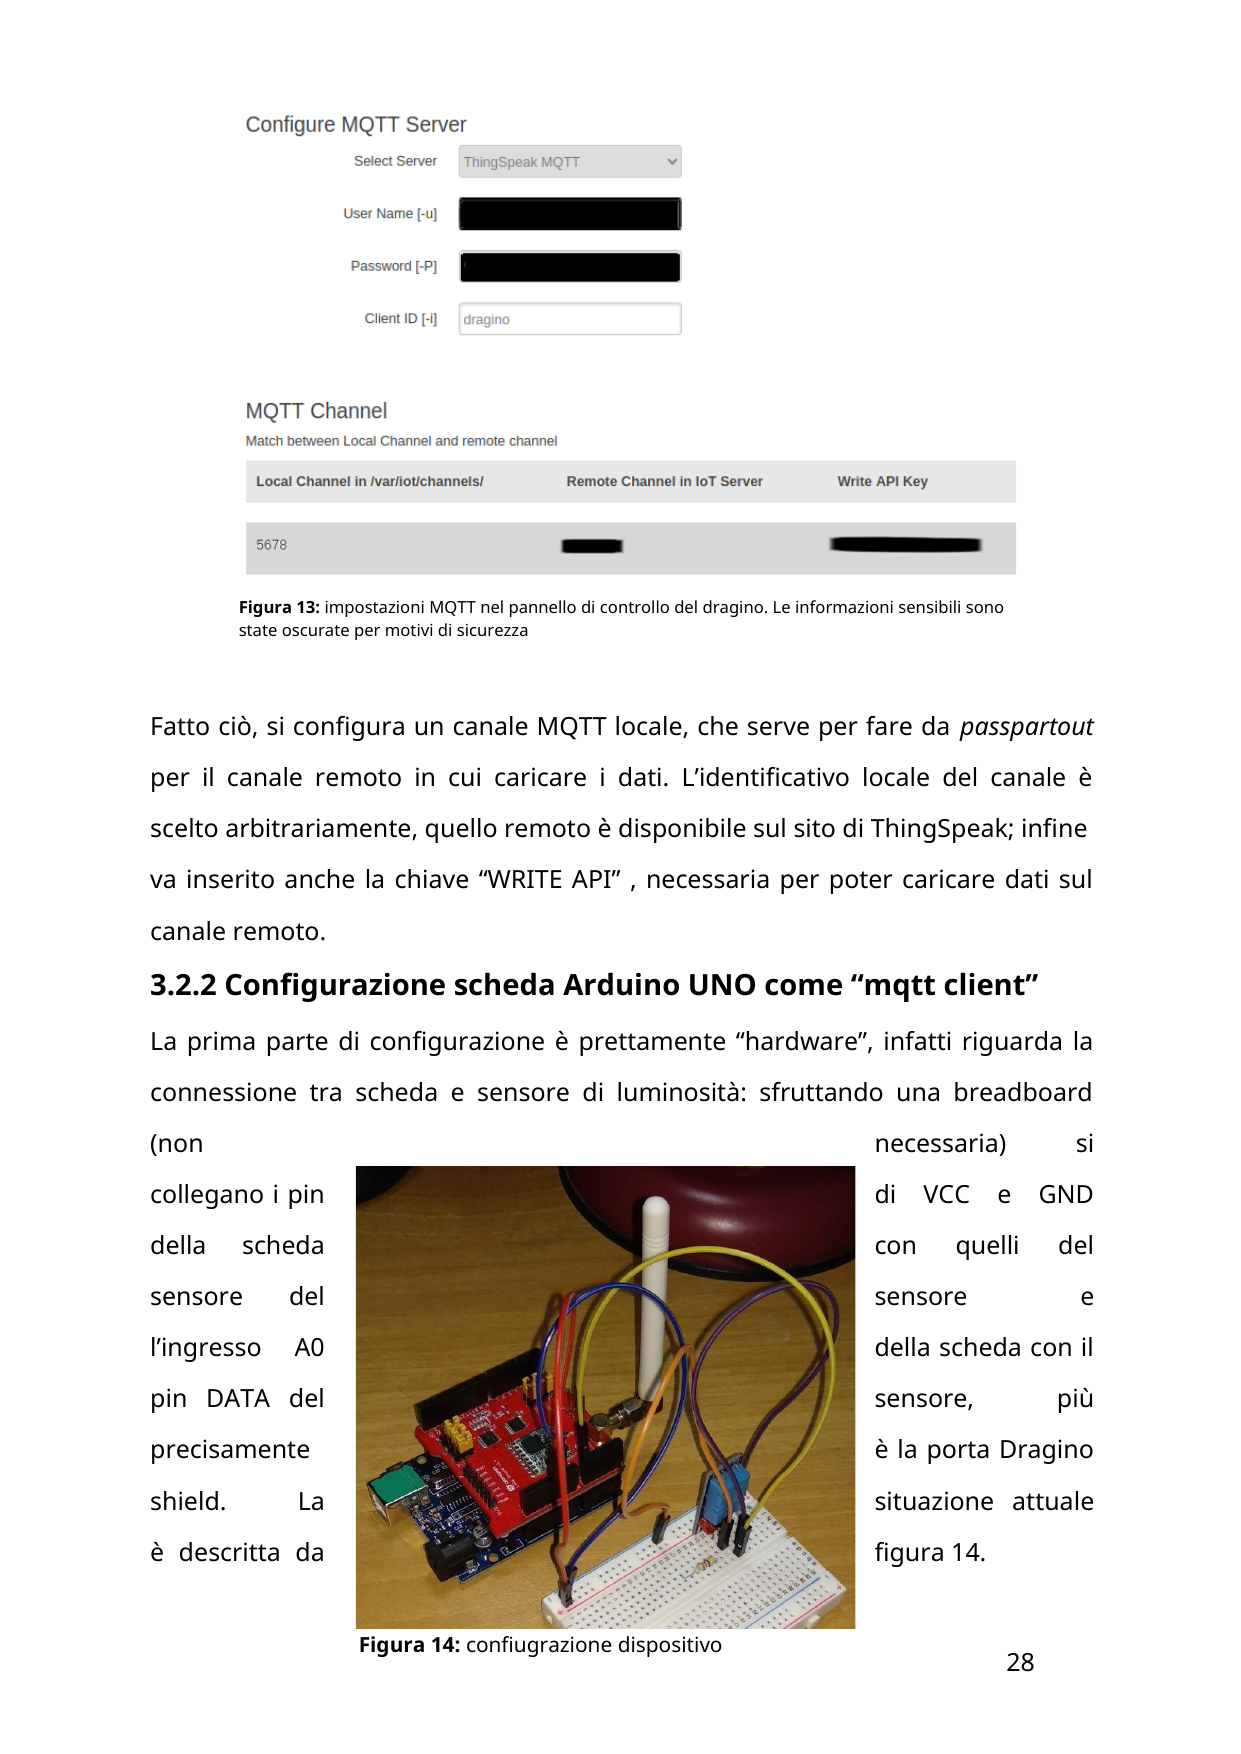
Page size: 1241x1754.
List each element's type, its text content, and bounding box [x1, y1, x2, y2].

text La prima parte di configurazione è prettamente “hardware”, infatti riguarda la connessione tra scheda e sensore di luminosità: sfruttando una breadboard (non necessaria) si collegano i pin di VCC e GND della scheda con quelli del sensore del sensore e l’ingresso A0 della scheda con il pin DATA del sensore, più precisamente è la porta Dragino shield. La situazione attuale è descritta da figura 14. [150, 1024, 1094, 1568]
text va inserito anche la chiave “WRITE API” , necessaria per poter caricare dati sul canale remoto. [150, 862, 1094, 947]
picture [355, 1166, 856, 1287]
subtitle 3.2.2 Configurazione scheda Arduino UNO come “mqtt client” [1039, 964, 1094, 1004]
text Fatto ciò, si configura un canale MQTT locale, che serve per fare da passpartout per il canale remoto in cui caricare i dati. L’identificativo locale del canale è scelto arbitrariamente, quello remoto è disponibile sul sito di ThingSpeak; infine [150, 709, 1094, 845]
picture [227, 89, 1017, 590]
